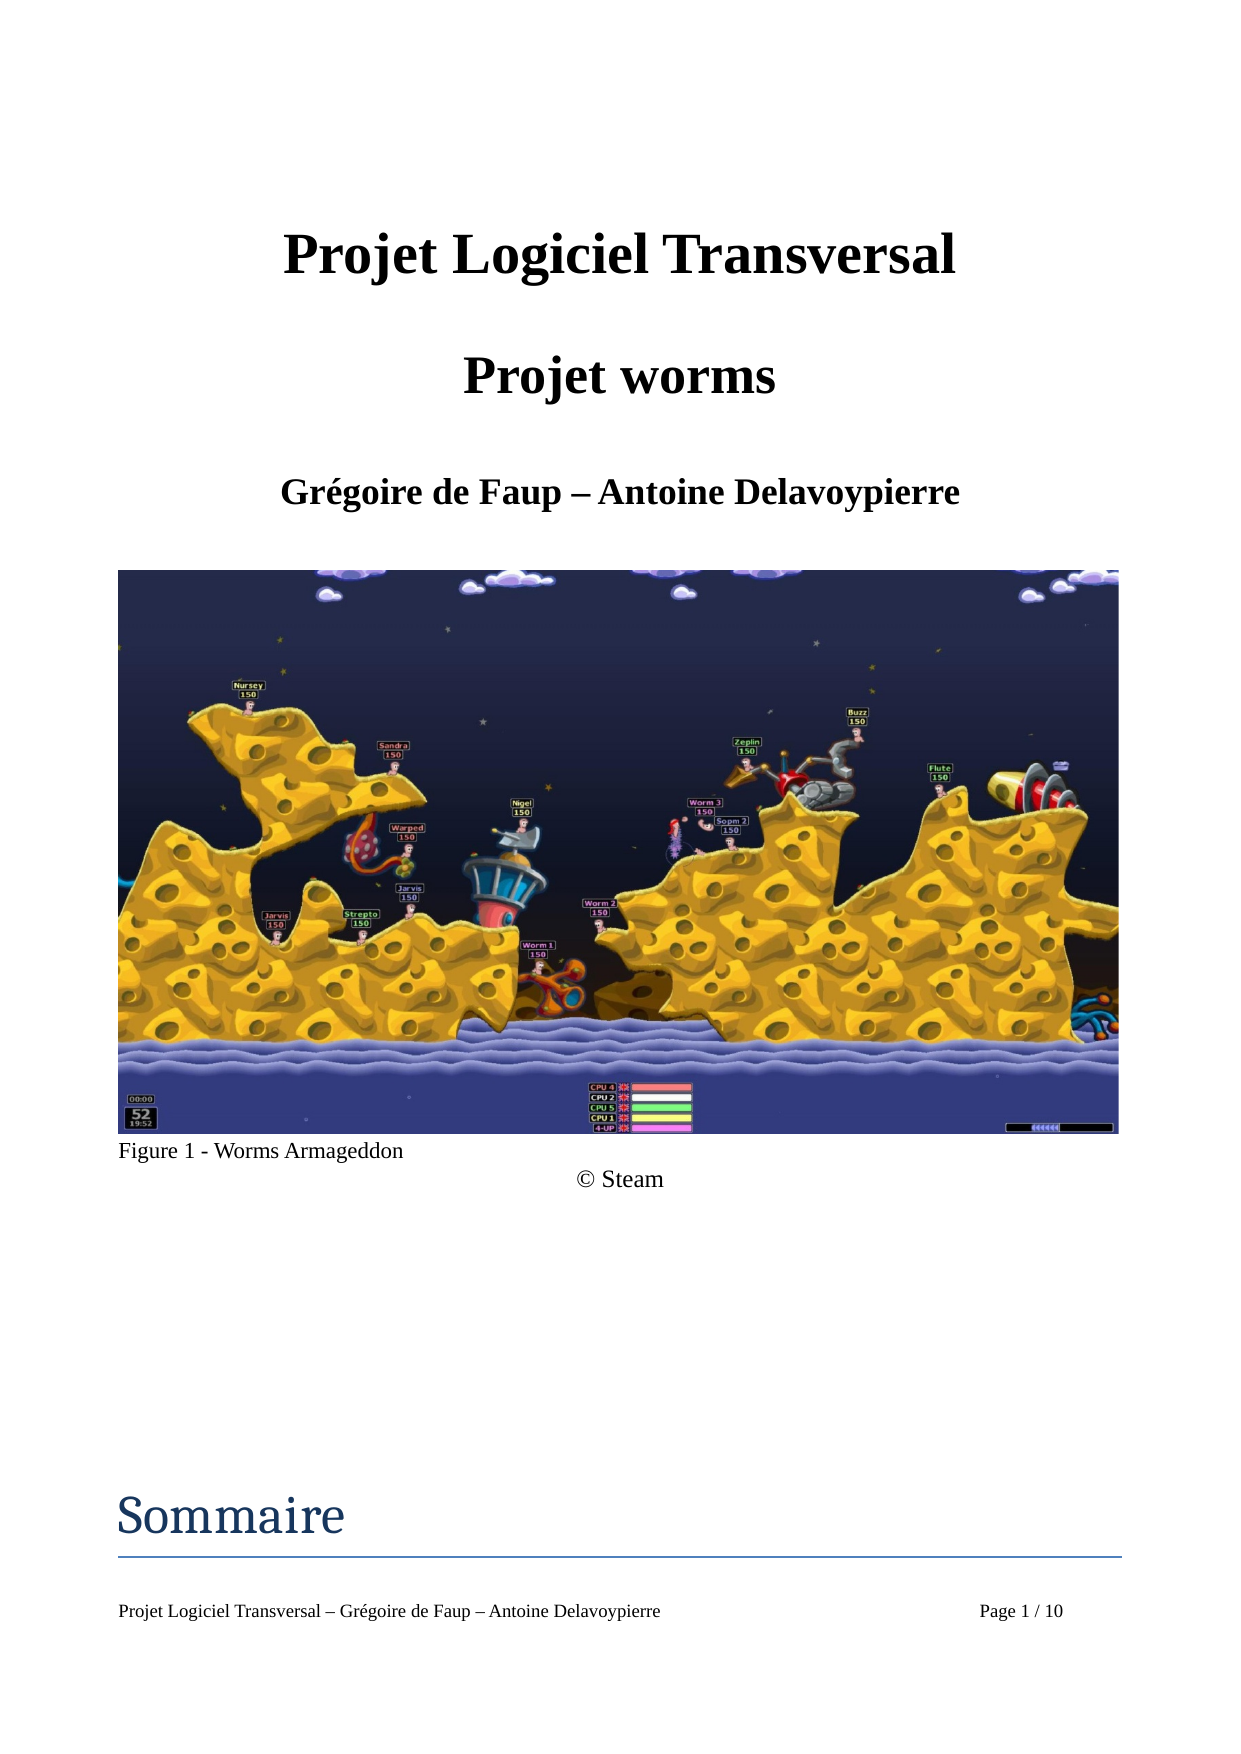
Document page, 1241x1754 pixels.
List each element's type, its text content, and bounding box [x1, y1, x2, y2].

text Sommaire [118, 1485, 1122, 1556]
text © Steam [118, 1164, 1122, 1192]
subtitle Projet Logiciel Transversal [118, 219, 1122, 286]
picture [118, 570, 1119, 1134]
text Figure 1 - Worms Armageddon [118, 1137, 1122, 1164]
text Projet worms [118, 343, 1122, 406]
subtitle Grégoire de Faup – Antoine Delavoypierre [118, 469, 1122, 512]
